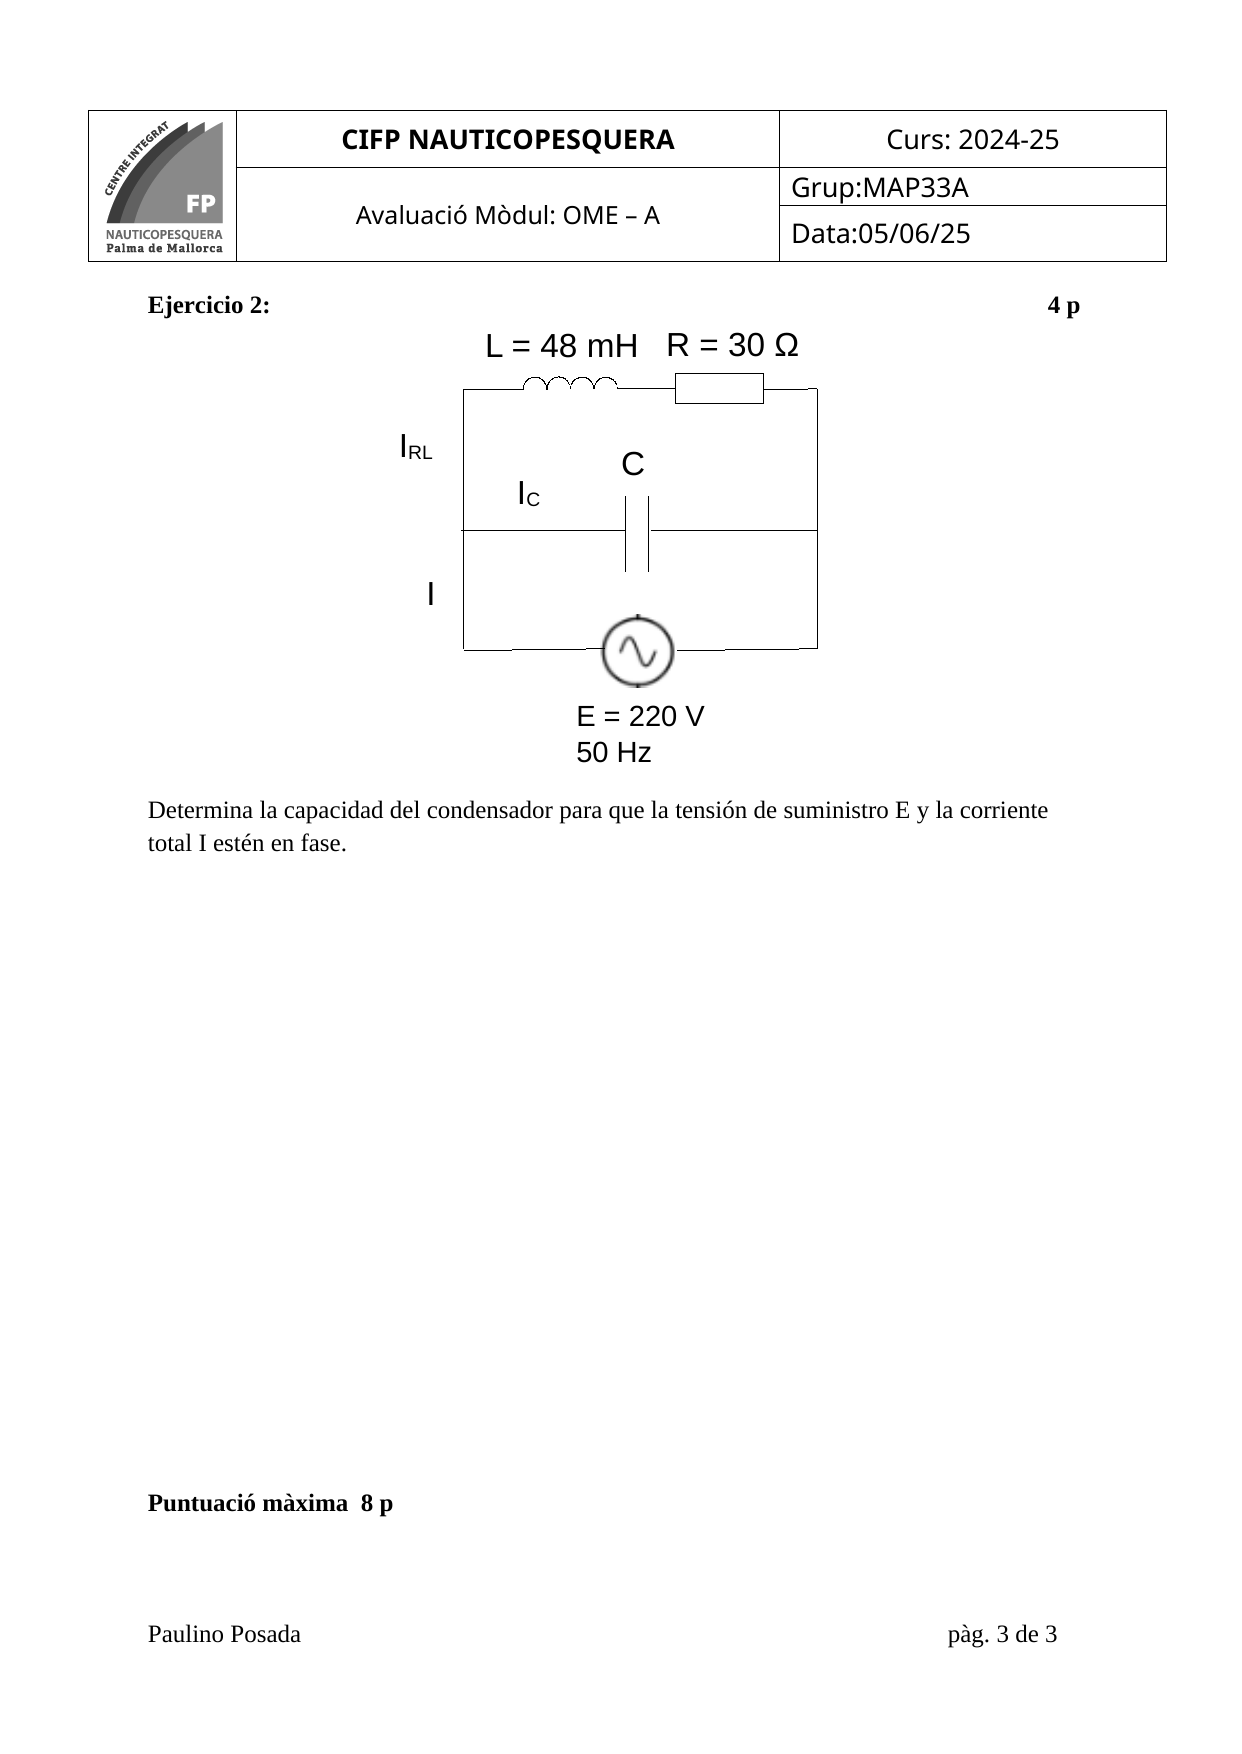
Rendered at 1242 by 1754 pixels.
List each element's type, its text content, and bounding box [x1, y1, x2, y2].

text Ejercicio 2: 4 p [148, 290, 1094, 319]
picture [599, 614, 677, 688]
text Determina la capacidad del condensador para que la tensión de suministro E y la corriente total I estén en fase. [148, 795, 1094, 857]
picture [100, 111, 229, 260]
text Puntuació màxima 8 p [148, 1488, 1094, 1517]
